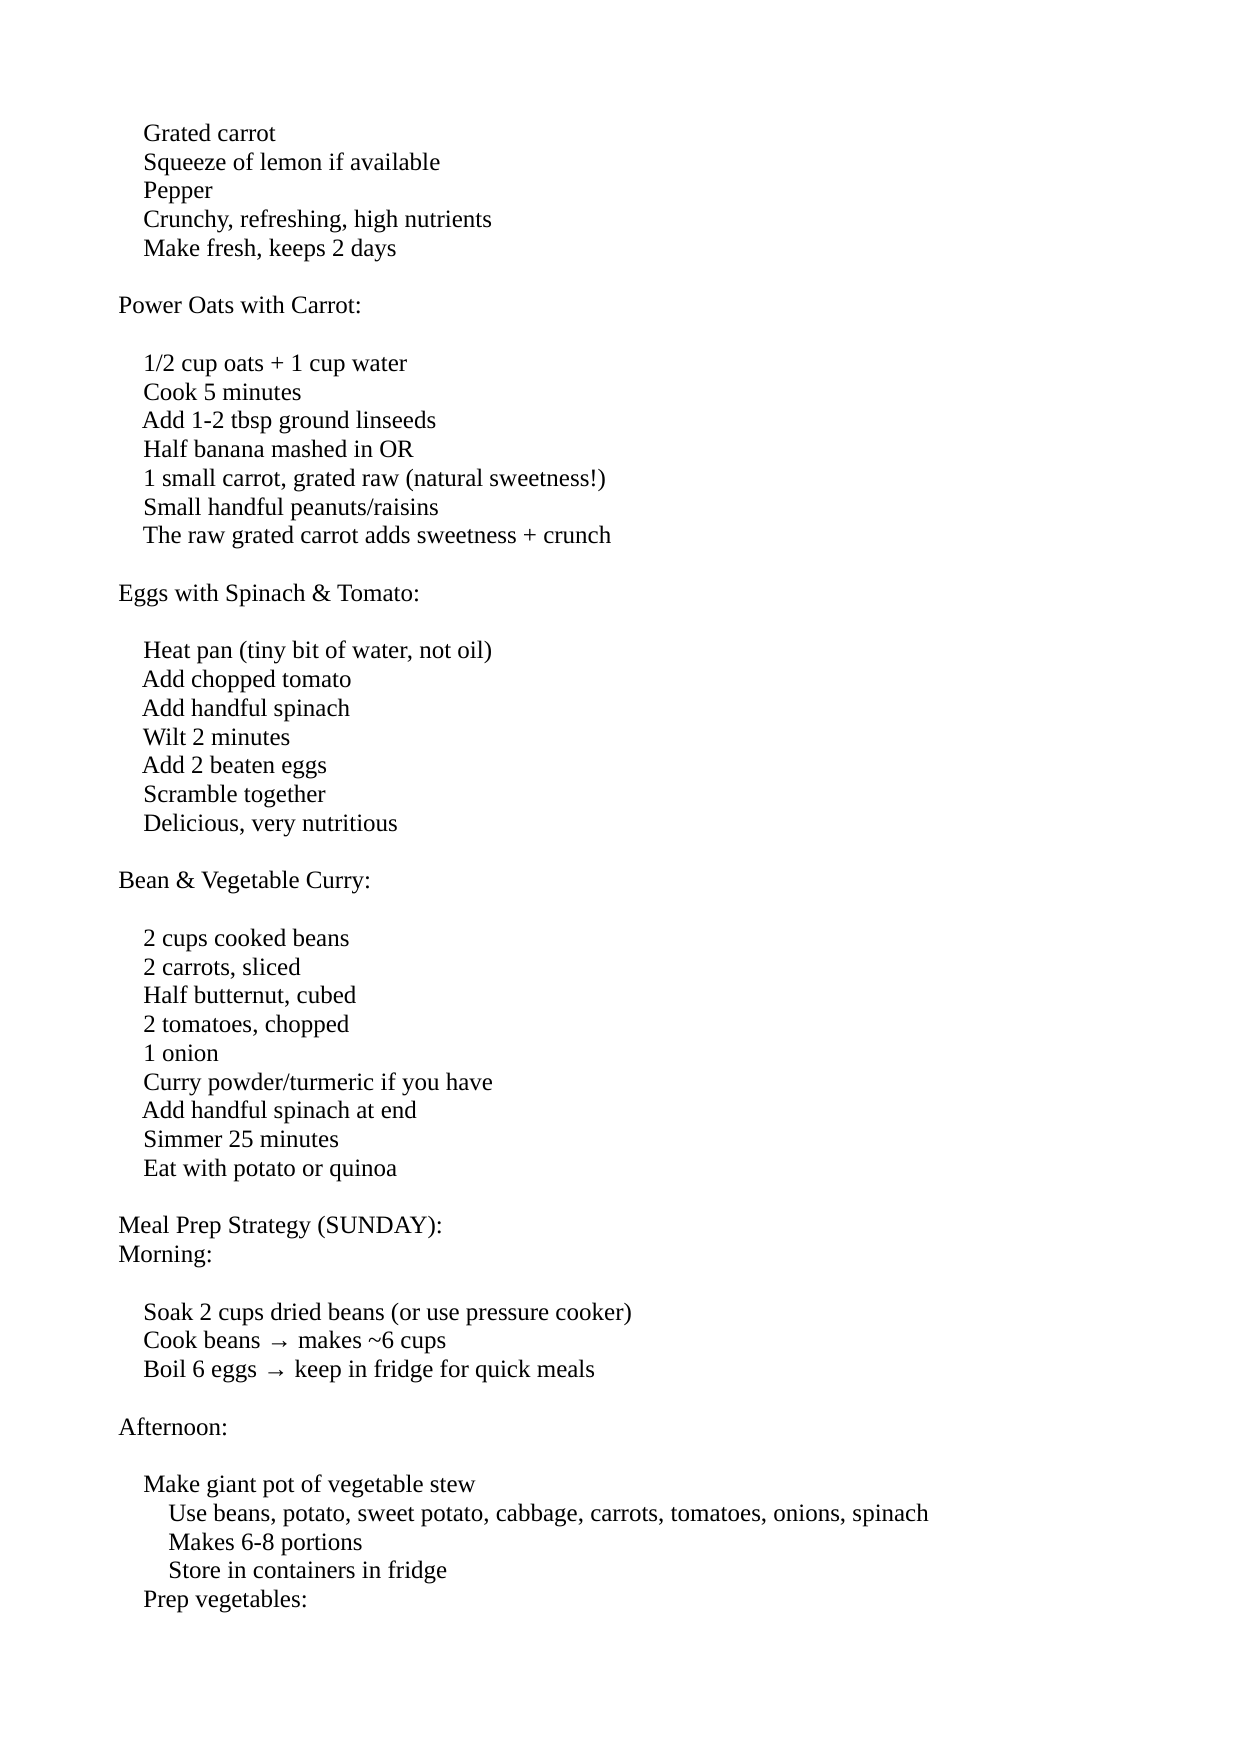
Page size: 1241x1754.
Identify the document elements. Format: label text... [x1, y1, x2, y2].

text Add 2 beaten eggs [118, 751, 1122, 779]
text Makes 6-8 portions [118, 1527, 1122, 1556]
text Store in containers in fridge [118, 1556, 1122, 1584]
text Scramble together [118, 779, 1122, 808]
text Add handful spinach [118, 693, 1122, 722]
text Power Oats with Carrot: [118, 291, 1122, 319]
text Soak 2 cups dried beans (or use pressure cooker) [118, 1297, 1122, 1326]
text Boil 6 eggs → keep in fridge for quick meals [118, 1354, 1122, 1383]
text Cook 5 minutes [118, 377, 1122, 406]
text Eat with potato or quinoa [118, 1153, 1122, 1182]
text Half butternut, cubed [118, 981, 1122, 1009]
text Curry powder/turmeric if you have [118, 1067, 1122, 1096]
text Morning: [118, 1239, 1122, 1268]
text Prep vegetables: [118, 1584, 1122, 1613]
text 2 carrots, sliced [118, 952, 1122, 981]
text Crunchy, refreshing, high nutrients [118, 204, 1122, 233]
text 2 tomatoes, chopped [118, 1009, 1122, 1038]
text Wilt 2 minutes [118, 722, 1122, 751]
text Add chopped tomato [118, 664, 1122, 693]
text 1 onion [118, 1038, 1122, 1067]
text Add 1-2 tbsp ground linseeds [118, 406, 1122, 434]
text Make giant pot of vegetable stew [118, 1469, 1122, 1498]
text The raw grated carrot adds sweetness + crunch [118, 521, 1122, 549]
text Afternoon: [118, 1412, 1122, 1441]
text 1/2 cup oats + 1 cup water [118, 348, 1122, 377]
text Squeeze of lemon if available [118, 147, 1122, 176]
text Simmer 25 minutes [118, 1124, 1122, 1153]
text Meal Prep Strategy (SUNDAY): [118, 1211, 1122, 1239]
text Add handful spinach at end [118, 1096, 1122, 1124]
text Cook beans → makes ~6 cups [118, 1326, 1122, 1354]
text Delicious, very nutritious [118, 808, 1122, 837]
text Bean & Vegetable Curry: [118, 866, 1122, 894]
text Heat pan (tiny bit of water, not oil) [118, 636, 1122, 664]
text Pepper [118, 176, 1122, 204]
text Make fresh, keeps 2 days [118, 233, 1122, 262]
text 2 cups cooked beans [118, 923, 1122, 952]
text Eggs with Spinach & Tomato: [118, 578, 1122, 607]
text 1 small carrot, grated raw (natural sweetness!) [118, 463, 1122, 492]
text Use beans, potato, sweet potato, cabbage, carrots, tomatoes, onions, spinach [118, 1498, 1122, 1527]
text Grated carrot [118, 118, 1122, 147]
text Half banana mashed in OR [118, 434, 1122, 463]
text Small handful peanuts/raisins [118, 492, 1122, 521]
